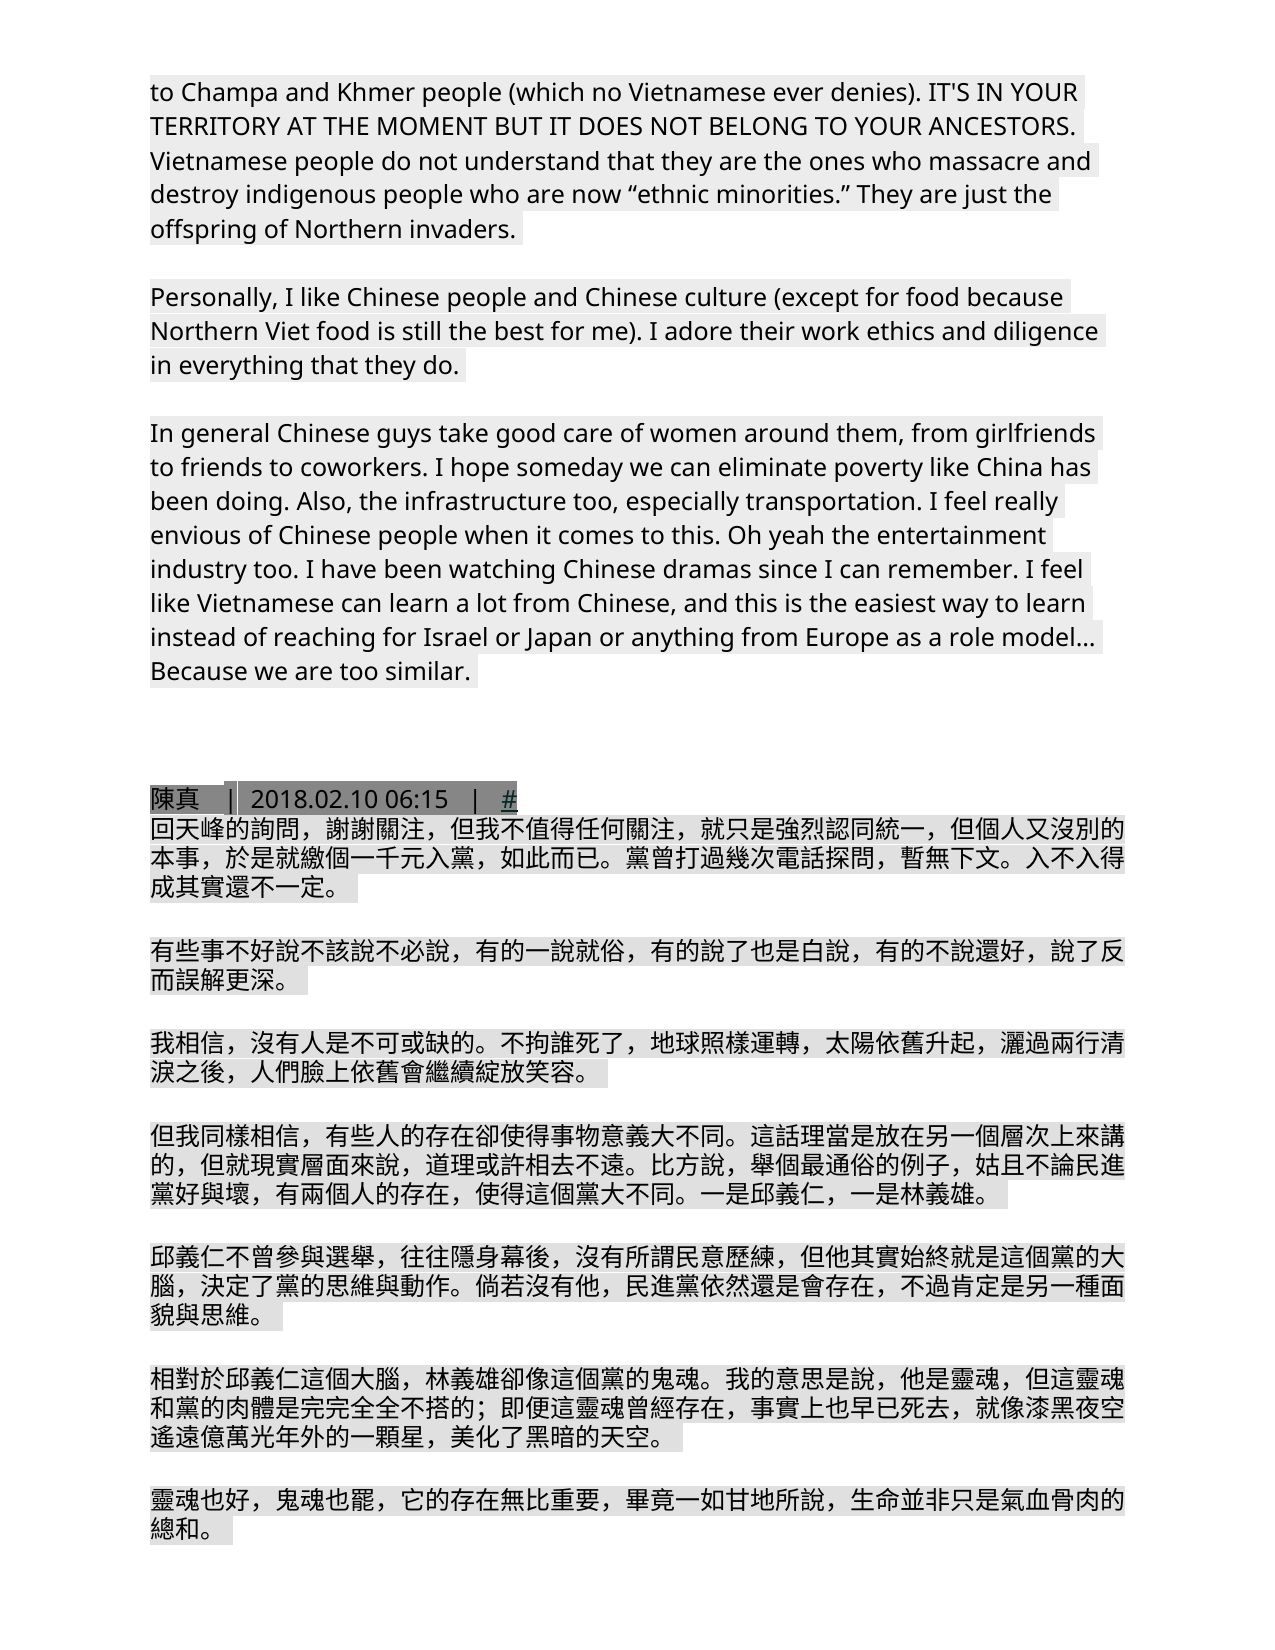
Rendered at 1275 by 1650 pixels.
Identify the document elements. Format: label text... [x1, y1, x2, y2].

text 最近看到quora上一個《越南人是否恨中國人？》的回复。分析為什麼越南人恨中國人。其實，台灣人的問題是一樣的。 Do the Vietnamese hate the Chinese? https://www.quora.com/Do-the-Vietnamese-hate-the-Chinese Ha-Anh (河英) Nguyen-Viet (阮钺), Native of Hanoi/U.S. educated/Chinese professionally trained Answered Oct 14 This is a very sensitive issue, because as a Vietnamese, if you praise China, then the crazy crowd out there will call you a traitor. I can only speak for myself. I cannot even speak for my family, because this is one of the issues that really divide us. I used to hate China a lot before I graduated from college in the U.S. and started working for a Taiwanese company with coworkers from Mainland, HK, and Taiwan. Like any other well-educated kids from Vietnam, we were raised to hate China. For many different reasons, I’ll explain below. Until I started spending almost 10 hours a day with these Mandarin and Cantonese speakers, then I realize holy shit there is nothing different between my people and these people. Not even language if you consider the fact that my Beijing coworkers can’t understand when Cantonese speakers talk to each other lol. Like hey guy, now you are no better than me. Why do Vietnamese hate Chinese? Inferiority complex: So this is the thing. It's hard to compare a Vietnamese to a German, because we are too different from each other. Like you cannot compare Titanic to Airbus A380. That's the difference. Vietnamese vs Japanese? Still a lot of difference. They are far away, language is totally different, faces are different, Japanese culture is just too distinct… However, with Chinese, every fcking thing is the same but Vietnamese are worse in every measure. Like too similar but how come those Chinese people are better than us in everything, even though we are exactly the same (if you compare Guangdong/Guangxi vs North Vietnam). Chinese are richer. Chinese workers are more hardworking. Chinese students outperform Vietnamese students in any UK or US universities, and the reason is not because the Chinese outnumber us. They maintain their cultures better when they stay overseas. Their community is stronger while overseas Vietnamese are famous for lacking unity. They are just better. And unlike what you can find in West vs East pop sociology/anthropology books, when you compare Vietnam vs China, there is no difference for you to form a hypothesis to explain. We are just not as aggressive and attentive as the Chinese. Vietnamese people are just more trivial. The competency, as a nation, is below China. Vietnamese people are trivial and shallow and have a very short-term memory. They can only remember the border fighting in 1979, even though if you compare to 100 years under the French and 20 years with Americans bombing and killing us, those fighting with the Chinese is just nothing. However, like a low-performed student who grows bitter with his peers or like an unfortunate brother who is envious of his more successful brothers, Vietnamese people have a victim mentality. They always think that Chinese people want to invade them even though seriously I believe the Chinese do not care about Vietnam as a country, except for those who do business with the Vietnamese. Slavery mentality. 100 years colonized by the French give them the very Eurocentric mentality that makes a lot of Vietnamese people think White people are superior to Yellow people lol. So they kinda think the Chinese are barbaric, compared to the French. Some stupid Vietnamese even think they were lucky to be colonized and are very proud of the Frenchy part of their culture. This later leads to anti-Confucianism, anti-Hanzi, and when you get too radical it turns out to be anti anything that relates to China. This is the most important thing. History lessons were distorted. Vietnamese people are not aware that they all have Chinese blood and they were in fact the invaders. Modern Vietnamese people are not the indigenous people that live in Vietnamese territories, let’s say, 3000 or 2000 years ago. Long story short, people from Mainland China keep moving South for thousands of years, killing indigenous people and at the same time mixing bloods, language, cultures with the indigenous. The earliest reliable source of our written history was actually from China history. “Vietnam” was a part of “China” to begin with, then later rebelled and gained independence. But that does not sound so nationalistic so people keep making up new ancestors by accusing Han Chinese of destroying “Vietnamese indigenous culture.” They do not understand even though they dig up some artifacts from their lands, it does not mean that culture actually belongs to them. The same story for a lot of monuments and artifacts in the Central and Southern regions that actually belong to Champa and Khmer people (which no Vietnamese ever denies). IT'S IN YOUR TERRITORY AT THE MOMENT BUT IT DOES NOT BELONG TO YOUR ANCESTORS. Vietnamese people do not understand that they are the ones who massacre and destroy indigenous people who are now “ethnic minorities.” They are just the offspring of Northern invaders. Personally, I like Chinese people and Chinese culture (except for food because Northern Viet food is still the best for me). I adore their work ethics and diligence in everything that they do. In general Chinese guys take good care of women around them, from girlfriends to friends to coworkers. I hope someday we can eliminate poverty like China has been doing. Also, the infrastructure too, especially transportation. I feel really envious of Chinese people when it comes to this. Oh yeah the entertainment industry too. I have been watching Chinese dramas since I can remember. I feel like Vietnamese can learn a lot from Chinese, and this is the easiest way to learn instead of reaching for Israel or Japan or anything from Europe as a role model… Because we are too similar. [150, 75, 1125, 756]
text 回天峰的詢問，謝謝關注，但我不值得任何關注，就只是強烈認同統一，但個人又沒別的本事，於是就繳個一千元入黨，如此而已。黨曾打過幾次電話探問，暫無下文。入不入得成其實還不一定。 有些事不好說不該說不必說，有的一說就俗，有的說了也是白說，有的不說還好，說了反而誤解更深。 我相信，沒有人是不可或缺的。不拘誰死了，地球照樣運轉，太陽依舊升起，灑過兩行清淚之後，人們臉上依舊會繼續綻放笑容。 但我同樣相信，有些人的存在卻使得事物意義大不同。這話理當是放在另一個層次上來講的，但就現實層面來說，道理或許相去不遠。比方說，舉個最通俗的例子，姑且不論民進黨好與壞，有兩個人的存在，使得這個黨大不同。一是邱義仁，一是林義雄。 邱義仁不曾參與選舉，往往隱身幕後，沒有所謂民意歷練，但他其實始終就是這個黨的大腦，決定了黨的思維與動作。倘若沒有他，民進黨依然還是會存在，不過肯定是另一種面貌與思維。 相對於邱義仁這個大腦，林義雄卻像這個黨的鬼魂。我的意思是說，他是靈魂，但這靈魂和黨的肉體是完完全全不搭的；即便這靈魂曾經存在，事實上也早已死去，就像漆黑夜空遙遠億萬光年外的一顆星，美化了黑暗的天空。 靈魂也好，鬼魂也罷，它的存在無比重要，畢竟一如甘地所說，生命並非只是氣血骨肉的總和。 林義雄的正直與良善並不是因為他家的滅門悲劇。在事件發生前，倘若你有識人的慧眼，你就能清楚看見他的無私與正直。當然，良善之人並不保證他在現實每個層面上都能做出良好判斷，從而帶來良善的結果。但是，善惡在我看來，原本就不是結果論，更不是一種行為主義；好人並不一定是做好事的人，人渣也不一定會做出每一件醜事，反倒是人渣們往往沒有前科，學經歷亮眼，滿口理想，說不定在絕大多數人眼裏還會說他形象清新。 林義雄自1990年返台至今的諸多行為無疑令人失望，特別是1998年之後，更是荒腔走板，極其無知地為虎作倀。但一個人的良善本質卻不應因此而受到貶損。行為上或許帶來一種 "過去式" 的效果，但其精神卻與世長存。林義雄的人格讓我相信，人性之惡並不具有普遍性；人性有多少惡，就有多少善；惡有多深，善就有多深。倘若沒有善的存在，人類根本不值得活。 極少數人展現了善，這就夠了，猶如黑夜的星；繁星再多，天空依舊黑暗，但星子的存在卻使我們不至於對人性絕望；當我們想說出一種負面的絕對語句時，就得把到了嘴邊的話收回，畢竟天下烏鴉並不是一般黑，從而讓我們有活下去的勇氣，相信人性依舊可貴。 我常提到我很仰慕一位跟我同一年來到英國讀書的關同學，年紀比我小上一些，但在某個意義上來說，他無疑就是我心裏的一座燈塔。他讓我相信，原來在這世界上還有如此良善的人。我從第一眼看到他就如此認定。 我們的認識說來有點故事性，我比他早到英國數天，學校尚未開學，暫時居住在一個教會的房子裏。有一天，宿舍裏有人跟我說有個台灣學生也要來，好像是需要先付房租吧，總之就是需要有人先幫他訂房。於是我就幫他訂了，同時也幫他繳清了房租。之後我就忘了這件事，並且也搬家了。很久之後有一天，有人登門拜訪，說要還我錢，說他好不容易才找到我，於是我才想起這件事。這位學生就是關同學，他叫關則富。 還我錢的同時，他還送我一包餅乾，微微鞠躬，雙手遞上，像在頒獎一樣，感覺相當好笑。我有識人慧眼，在那一刻，我就知道這是一個罕見的好人，善良正直。 諸如這樣一些事，我始終很不願提起，特別是在這樣一種良善似乎全然失去意義的卡通化、明星化、輕薄短小的酷炫年代，還有人在乎什麼良善與正直嗎？還有人在乎重量嗎？提起某些事，似乎只是一種自我做賤或不敬。 林義雄也一樣。我想我應該是最早公開批評他的人，可謂 "恩將仇報"，虧他對我那麼好。但我寧願批評他也不太願意讚美他。為什麼呢？因為批評是貼切的，但讚美卻似乎只是矮化了他，特別是在這樣一個徹底庸俗化的年代，我們到底還需不需要靈魂？還是說這年頭一切都只是一種表演，一種造作與賣弄？ [150, 815, 1125, 1545]
text 陳真 | 2018.02.10 06:15 | # [150, 781, 1125, 815]
